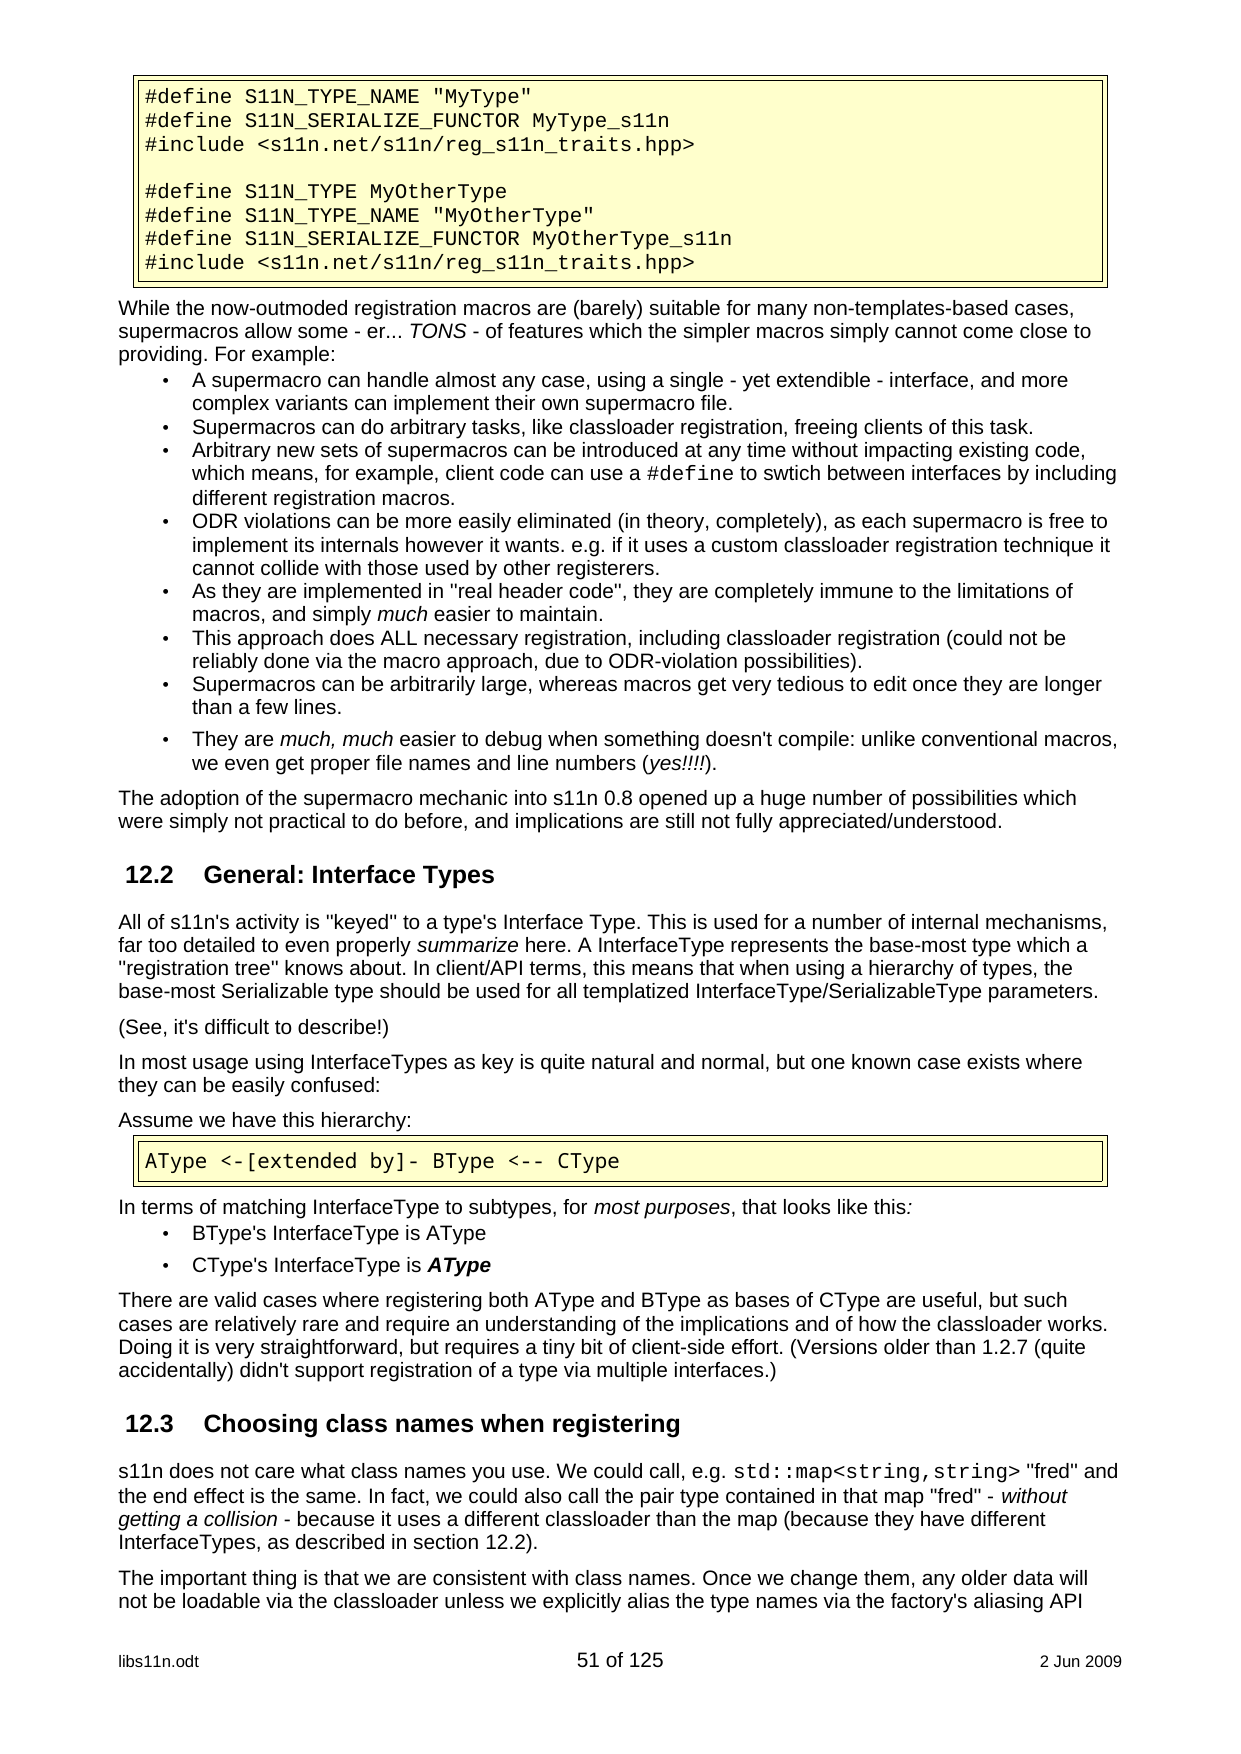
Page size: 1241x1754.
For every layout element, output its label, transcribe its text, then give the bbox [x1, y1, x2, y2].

list Supermacros can be arbitrarily large, whereas macros get very tedious to edit once they are longer than a few lines. [162, 673, 1122, 719]
text #define S11N_TYPE_NAME "MyOtherType" [139, 193, 1102, 217]
text #define S11N_TYPE MyOtherType [139, 169, 1102, 193]
list As they are implemented in ''real header code'', they are completely immune to the limitations of macros, and simply much easier to maintain. [162, 580, 1122, 626]
text #include <s11n.net/s11n/reg_s11n_traits.hpp> [139, 122, 1102, 146]
text AType <-[extended by]- BType <-- CType [134, 1136, 1107, 1186]
list CType's InterfaceType is AType [162, 1254, 1122, 1277]
text While the now-outmoded registration macros are (barely) suitable for many non-templates-based cases, supermacros allow some - er... TONS - of features which the simpler macros simply cannot come close to providing. For example: [118, 296, 1122, 366]
list Supermacros can do arbitrary tasks, like classloader registration, freeing clients of this task. [162, 415, 1122, 438]
list This approach does ALL necessary registration, including classloader registration (could not be reliably done via the macro approach, due to ODR-violation possibilities). [162, 626, 1122, 673]
text #define S11N_TYPE_NAME "MyType" [134, 76, 1107, 99]
text #include <s11n.net/s11n/reg_s11n_traits.hpp> [134, 241, 1107, 287]
text The adoption of the supermacro mechanic into s11n 0.8 opened up a huge number of possibilities which were simply not practical to do before, and implications are still not fully appreciated/understood. [118, 786, 1122, 833]
text (See, it's difficult to describe!) [118, 1015, 1122, 1038]
text In terms of matching InterfaceType to subtypes, for most purposes, that looks like this: [118, 1195, 1122, 1219]
text Assume we have this hierarchy: [118, 1109, 1122, 1132]
text #define S11N_SERIALIZE_FUNCTOR MyOtherType_s11n [139, 217, 1102, 241]
text s11n does not care what class names you use. We could call, e.g. std::map<string,string> ''fred'' and the end effect is the same. In fact, we could also call the pair type contained in that map ''fred'' - without getting a collision - because it uses a different classloader than the map (because they have different InterfaceTypes, as described in section 12.2). [118, 1459, 1122, 1554]
subtitle Choosing class names when registering [118, 1410, 1122, 1438]
list BType's InterfaceType is AType [162, 1222, 1122, 1245]
list ODR violations can be more easily eliminated (in theory, completely), as each supermacro is free to implement its internals however it wants. e.g. if it uses a custom classloader registration technique it cannot collide with those used by other registerers. [162, 510, 1122, 580]
text All of s11n's activity is ''keyed'' to a type's Interface Type. This is used for a number of internal mechanisms, far too detailed to even properly summarize here. A InterfaceType represents the base-most type which a ''registration tree'' knows about. In client/API terms, this means that when using a hierarchy of types, the base-most Serializable type should be used for all templatized InterfaceType/SerializableType parameters. [118, 910, 1122, 1003]
text The important thing is that we are consistent with class names. Once we change them, any older data will not be loadable via the classloader unless we explicitly alias the type names via the factory's aliasing API [118, 1566, 1122, 1613]
subtitle General: Interface Types [118, 861, 1122, 889]
text #define S11N_SERIALIZE_FUNCTOR MyType_s11n [139, 99, 1102, 122]
text There are valid cases where registering both AType and BType as bases of CType are useful, but such cases are relatively rare and require an understanding of the implications and of how the classloader works. Doing it is very straightforward, but requires a tiny bit of client-side effort. (Versions older than 1.2.7 (quite accidentally) didn't support registration of a type via multiple interfaces.) [118, 1289, 1122, 1382]
list Arbitrary new sets of supermacros can be introduced at any time without impacting existing code, which means, for example, client code can use a #define to swtich between interfaces by including different registration macros. [162, 438, 1122, 510]
list They are much, much easier to debug when something doesn't compile: unlike conventional macros, we even get proper file names and line numbers (yes!!!!). [162, 728, 1122, 774]
text In most usage using InterfaceTypes as key is quite natural and normal, but one known case exists where they can be easily confused: [118, 1050, 1122, 1097]
list A supermacro can handle almost any case, using a single - yet extendible - interface, and more complex variants can implement their own supermacro file. [162, 369, 1122, 415]
